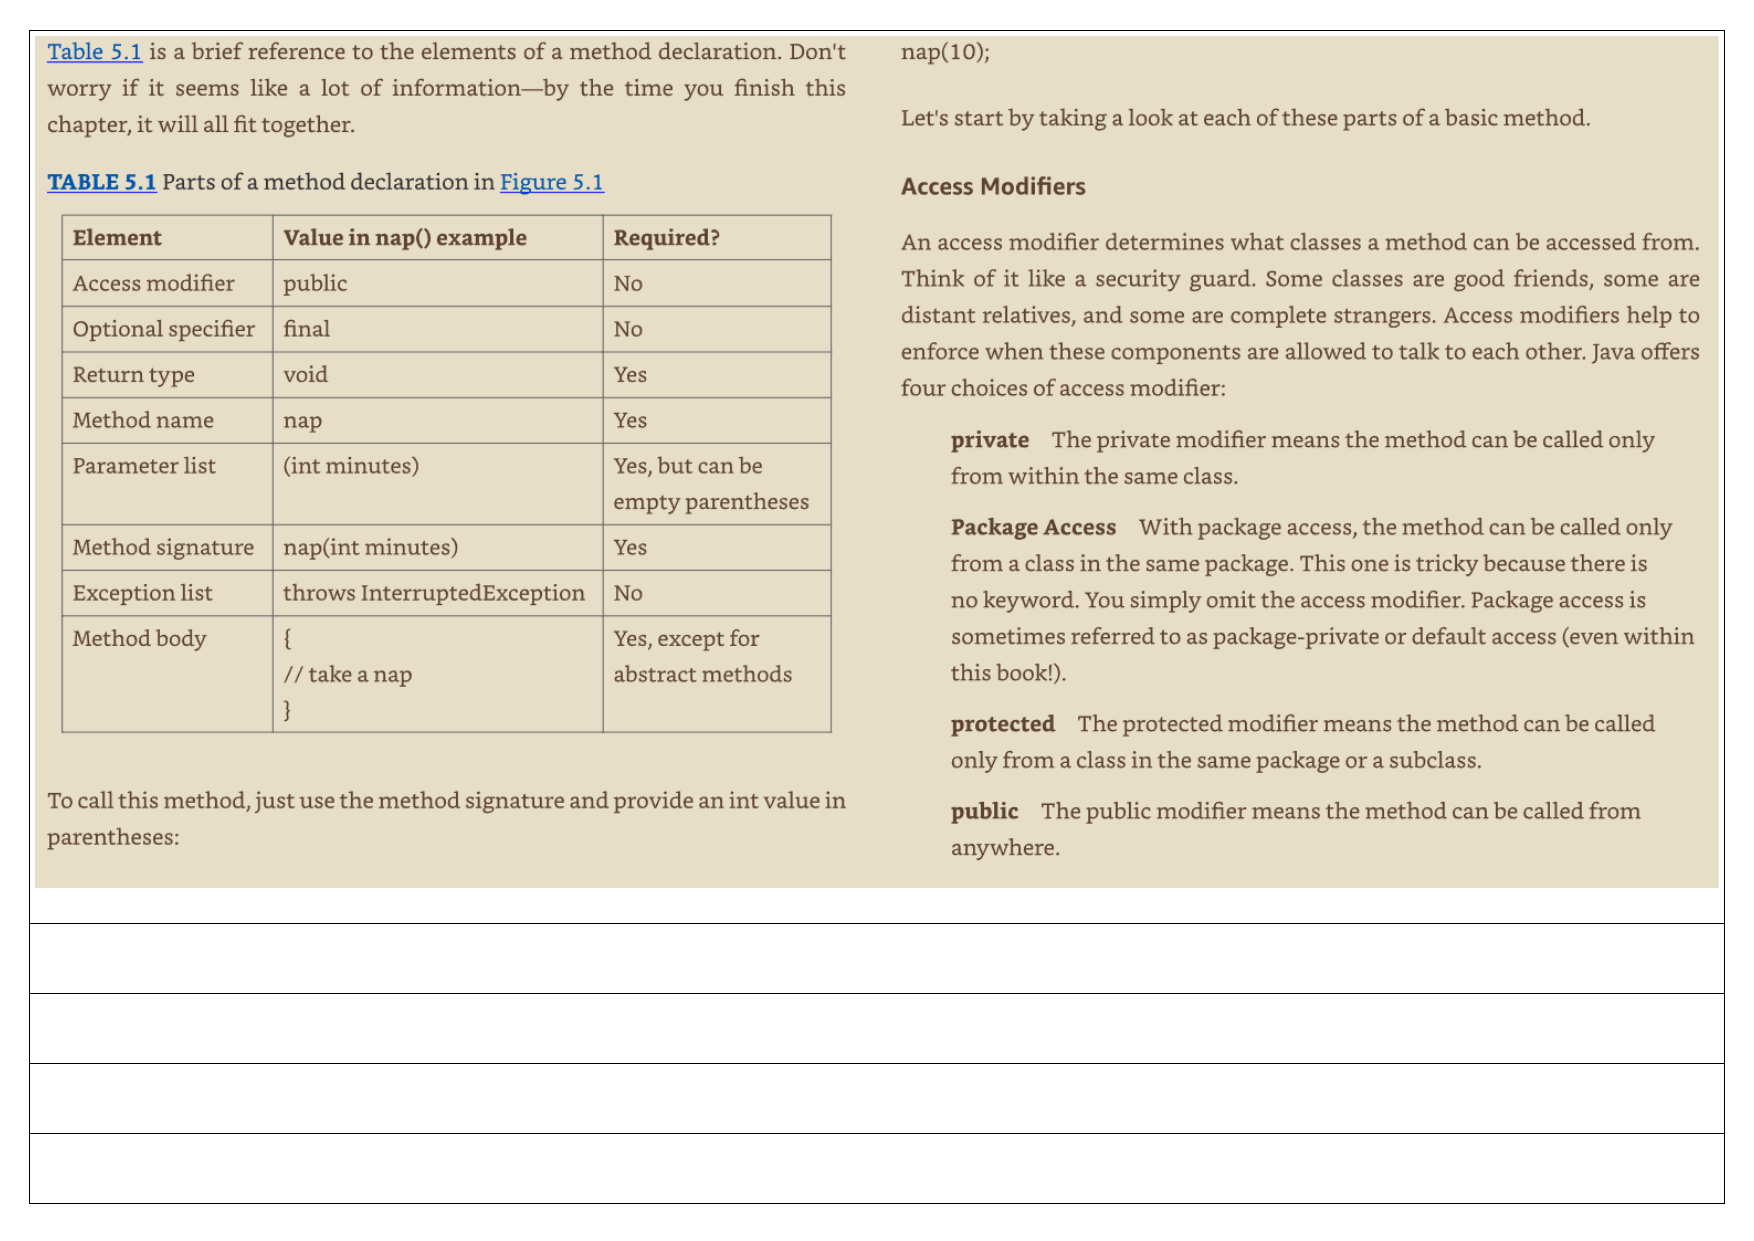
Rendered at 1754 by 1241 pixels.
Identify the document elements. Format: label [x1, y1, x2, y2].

table_cell [30, 1134, 1724, 1202]
picture [35, 36, 1719, 888]
table_cell [30, 1064, 1724, 1132]
table_cell [30, 994, 1724, 1062]
table_cell [30, 31, 1724, 922]
table_cell [30, 924, 1724, 992]
